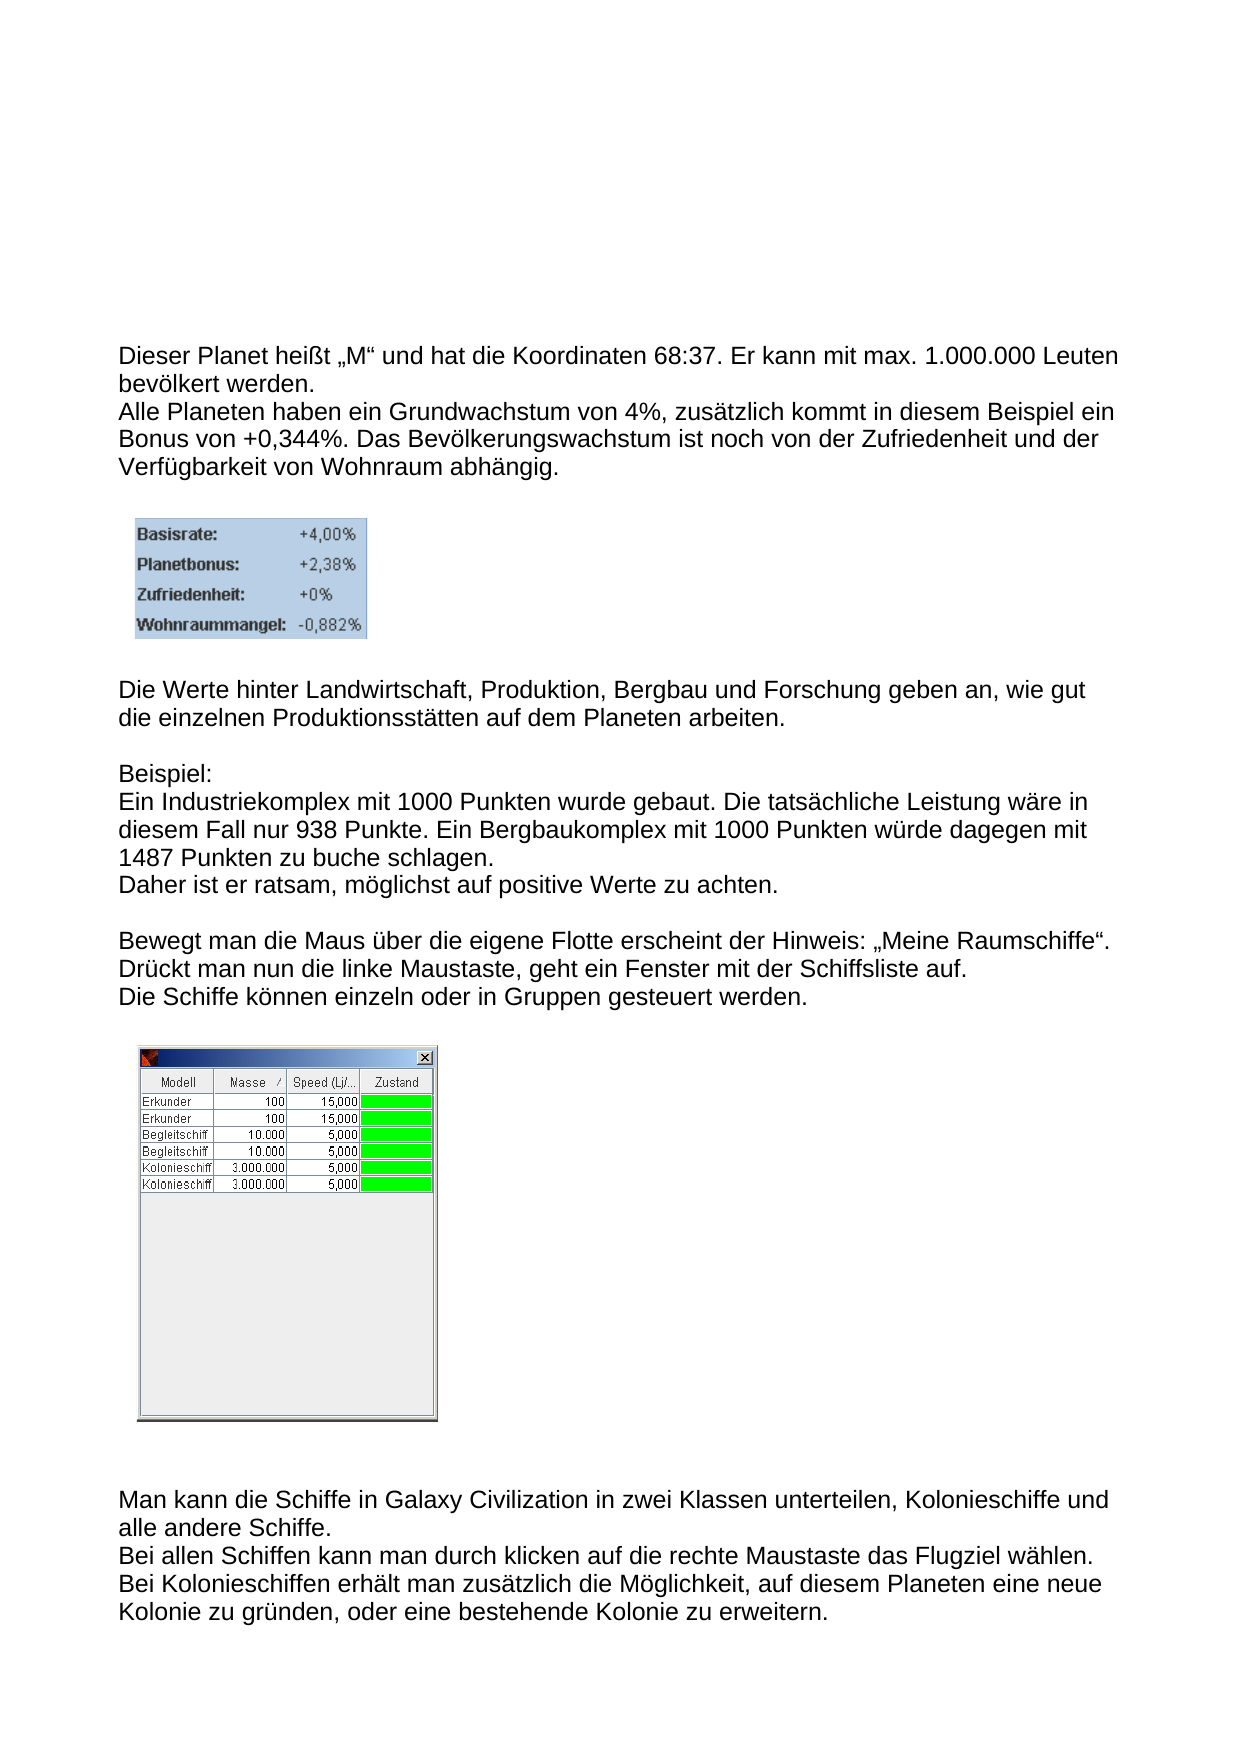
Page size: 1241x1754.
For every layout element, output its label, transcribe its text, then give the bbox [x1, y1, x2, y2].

text Man kann die Schiffe in Galaxy Civilization in zwei Klassen unterteilen, Kolonieschiffe und alle andere Schiffe. [118, 1486, 1122, 1542]
text Die Werte hinter Landwirtschaft, Produktion, Bergbau und Forschung geben an, wie gut die einzelnen Produktionsstätten auf dem Planeten arbeiten. [118, 676, 1122, 732]
text Die Schiffe können einzeln oder in Gruppen gesteuert werden. [118, 983, 1122, 1011]
picture [134, 518, 368, 639]
text Beispiel: [118, 760, 1122, 788]
text Bei allen Schiffen kann man durch klicken auf die rechte Maustaste das Flugziel wählen. Bei Kolonieschiffen erhält man zusätzlich die Möglichkeit, auf diesem Planeten eine neue Kolonie zu gründen, oder eine bestehende Kolonie zu erweitern. [118, 1542, 1122, 1626]
text Bewegt man die Maus über die eigene Flotte erscheint der Hinweis: „Meine Raumschiffe“. Drückt man nun die linke Maustaste, geht ein Fenster mit der Schiffsliste auf. [118, 927, 1122, 983]
picture [136, 1045, 438, 1422]
text Alle Planeten haben ein Grundwachstum von 4%, zusätzlich kommt in diesem Beispiel ein Bonus von +0,344%. Das Bevölkerungswachstum ist noch von der Zufriedenheit und der Verfügbarkeit von Wohnraum abhängig. [118, 397, 1122, 481]
text Ein Industriekomplex mit 1000 Punkten wurde gebaut. Die tatsächliche Leistung wäre in diesem Fall nur 938 Punkte. Ein Bergbaukomplex mit 1000 Punkten würde dagegen mit 1487 Punkten zu buche schlagen. [118, 788, 1122, 871]
text Dieser Planet heißt „M“ und hat die Koordinaten 68:37. Er kann mit max. 1.000.000 Leuten bevölkert werden. [118, 341, 1122, 397]
text Daher ist er ratsam, möglichst auf positive Werte zu achten. [118, 871, 1122, 899]
